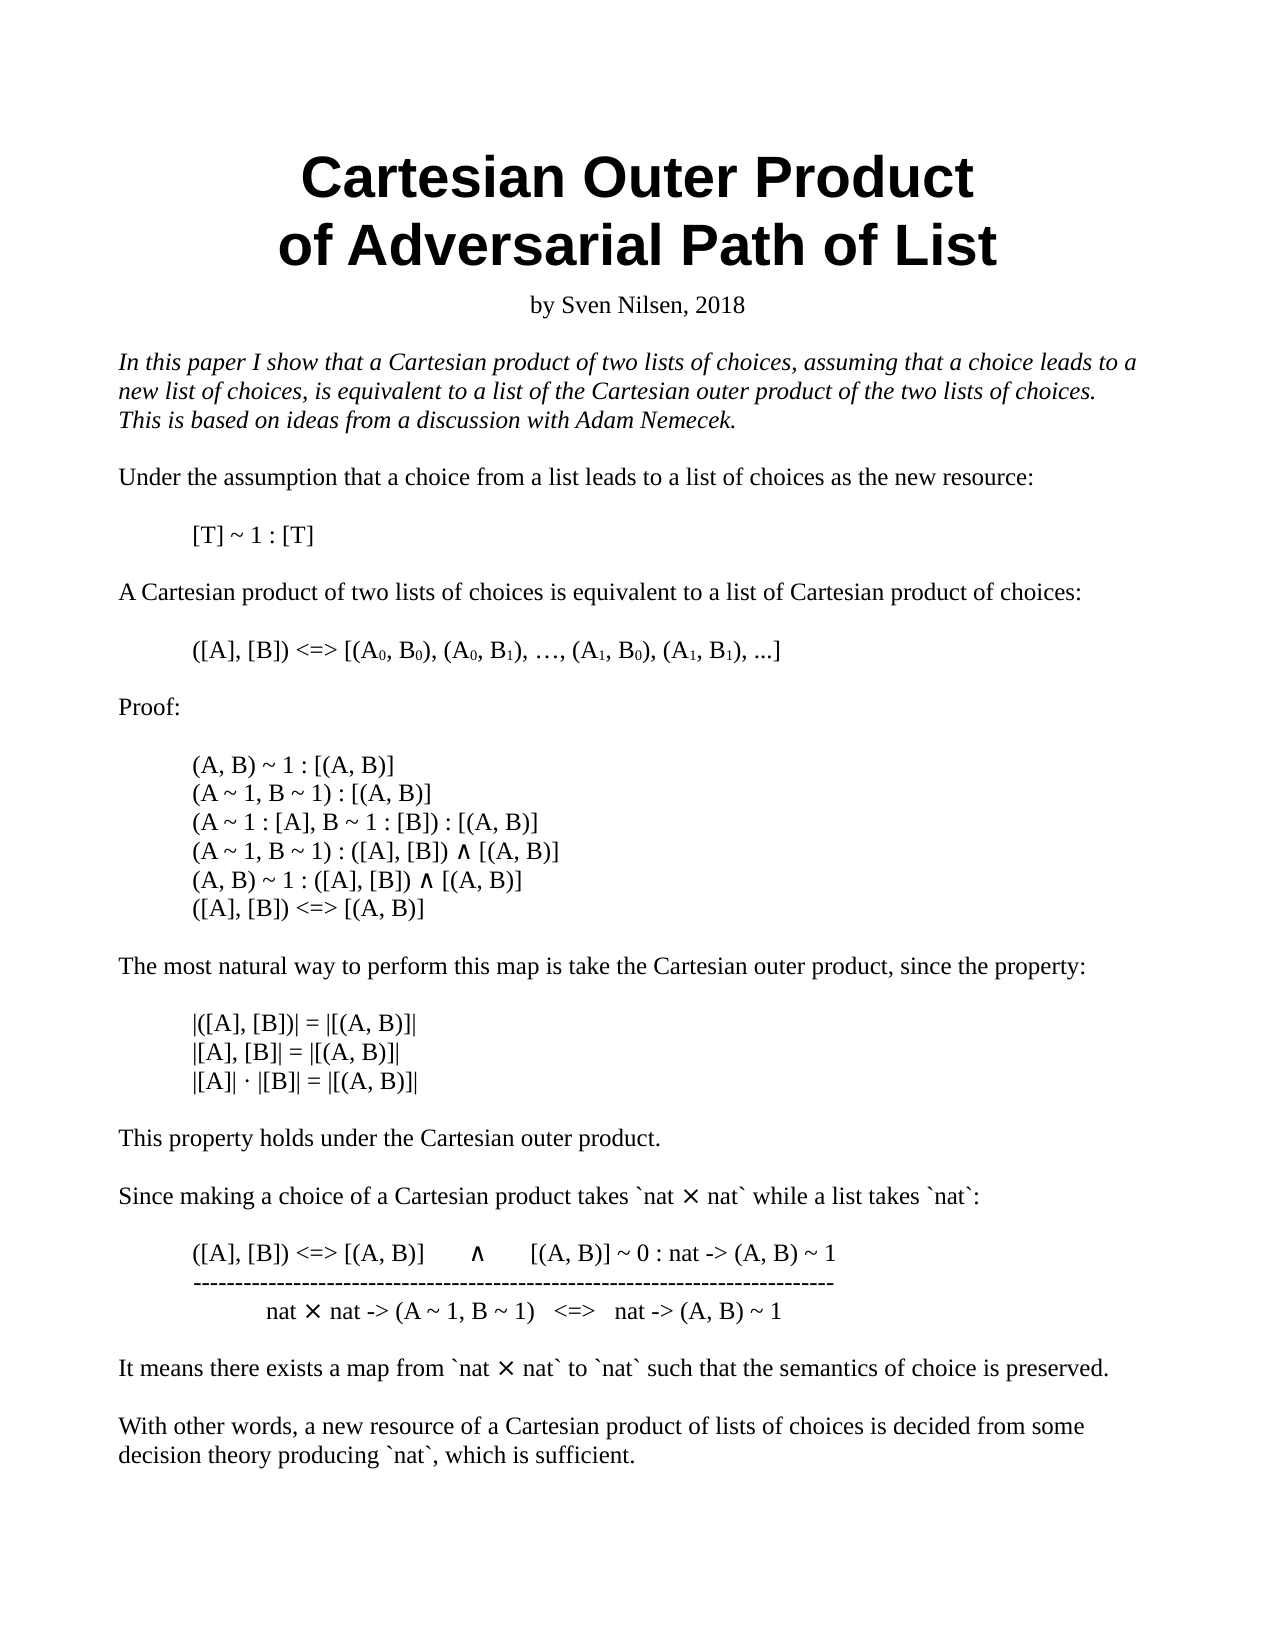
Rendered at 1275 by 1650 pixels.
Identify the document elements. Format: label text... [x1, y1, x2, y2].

text With other words, a new resource of a Cartesian product of lists of choices is decided from some decision theory producing `nat`, which is sufficient. [118, 1411, 1157, 1468]
text ----------------------------------------------------------------------------- [118, 1267, 1157, 1296]
text ([A], [B]) <=> [(A, B)] ∧ [(A, B)] ~ 0 : nat -> (A, B) ~ 1 [118, 1238, 1157, 1267]
text (A ~ 1 : [A], B ~ 1 : [B]) : [(A, B)] [118, 807, 1157, 836]
text |[A]| · |[B]| = |[(A, B)]| [118, 1066, 1157, 1095]
text Under the assumption that a choice from a list leads to a list of choices as the new resource: [118, 462, 1157, 491]
text |[A], [B]| = |[(A, B)]| [118, 1037, 1157, 1066]
text In this paper I show that a Cartesian product of two lists of choices, assuming that a choice leads to a new list of choices, is equivalent to a list of the Cartesian outer product of the two lists of choices. This is based on ideas from a discussion with Adam Nemecek. [118, 347, 1157, 433]
text Proof: [118, 692, 1157, 721]
text |([A], [B])| = |[(A, B)]| [118, 1008, 1157, 1037]
text (A, B) ~ 1 : ([A], [B]) ∧ [(A, B)] [118, 865, 1157, 893]
text [T] ~ 1 : [T] [118, 520, 1157, 548]
text ([A], [B]) <=> [(A0, B0), (A0, B1), …, (A1, B0), (A1, B1), ...] [118, 635, 1157, 663]
text It means there exists a map from `nat ⨯ nat` to `nat` such that the semantics of choice is preserved. [118, 1353, 1157, 1382]
text by Sven Nilsen, 2018 [118, 290, 1157, 318]
text (A ~ 1, B ~ 1) : ([A], [B]) ∧ [(A, B)] [118, 836, 1157, 865]
text This property holds under the Cartesian outer product. [118, 1123, 1157, 1152]
text Since making a choice of a Cartesian product takes `nat ⨯ nat` while a list takes `nat`: [118, 1181, 1157, 1210]
text ([A], [B]) <=> [(A, B)] [118, 893, 1157, 922]
text A Cartesian product of two lists of choices is equivalent to a list of Cartesian product of choices: [118, 577, 1157, 606]
text (A, B) ~ 1 : [(A, B)] [118, 750, 1157, 778]
text (A ~ 1, B ~ 1) : [(A, B)] [118, 778, 1157, 807]
title Cartesian Outer Product of Adversarial Path of List [118, 143, 1157, 277]
text The most natural way to perform this map is take the Cartesian outer product, since the property: [118, 951, 1157, 980]
text nat ⨯ nat -> (A ~ 1, B ~ 1) <=> nat -> (A, B) ~ 1 [118, 1296, 1157, 1325]
